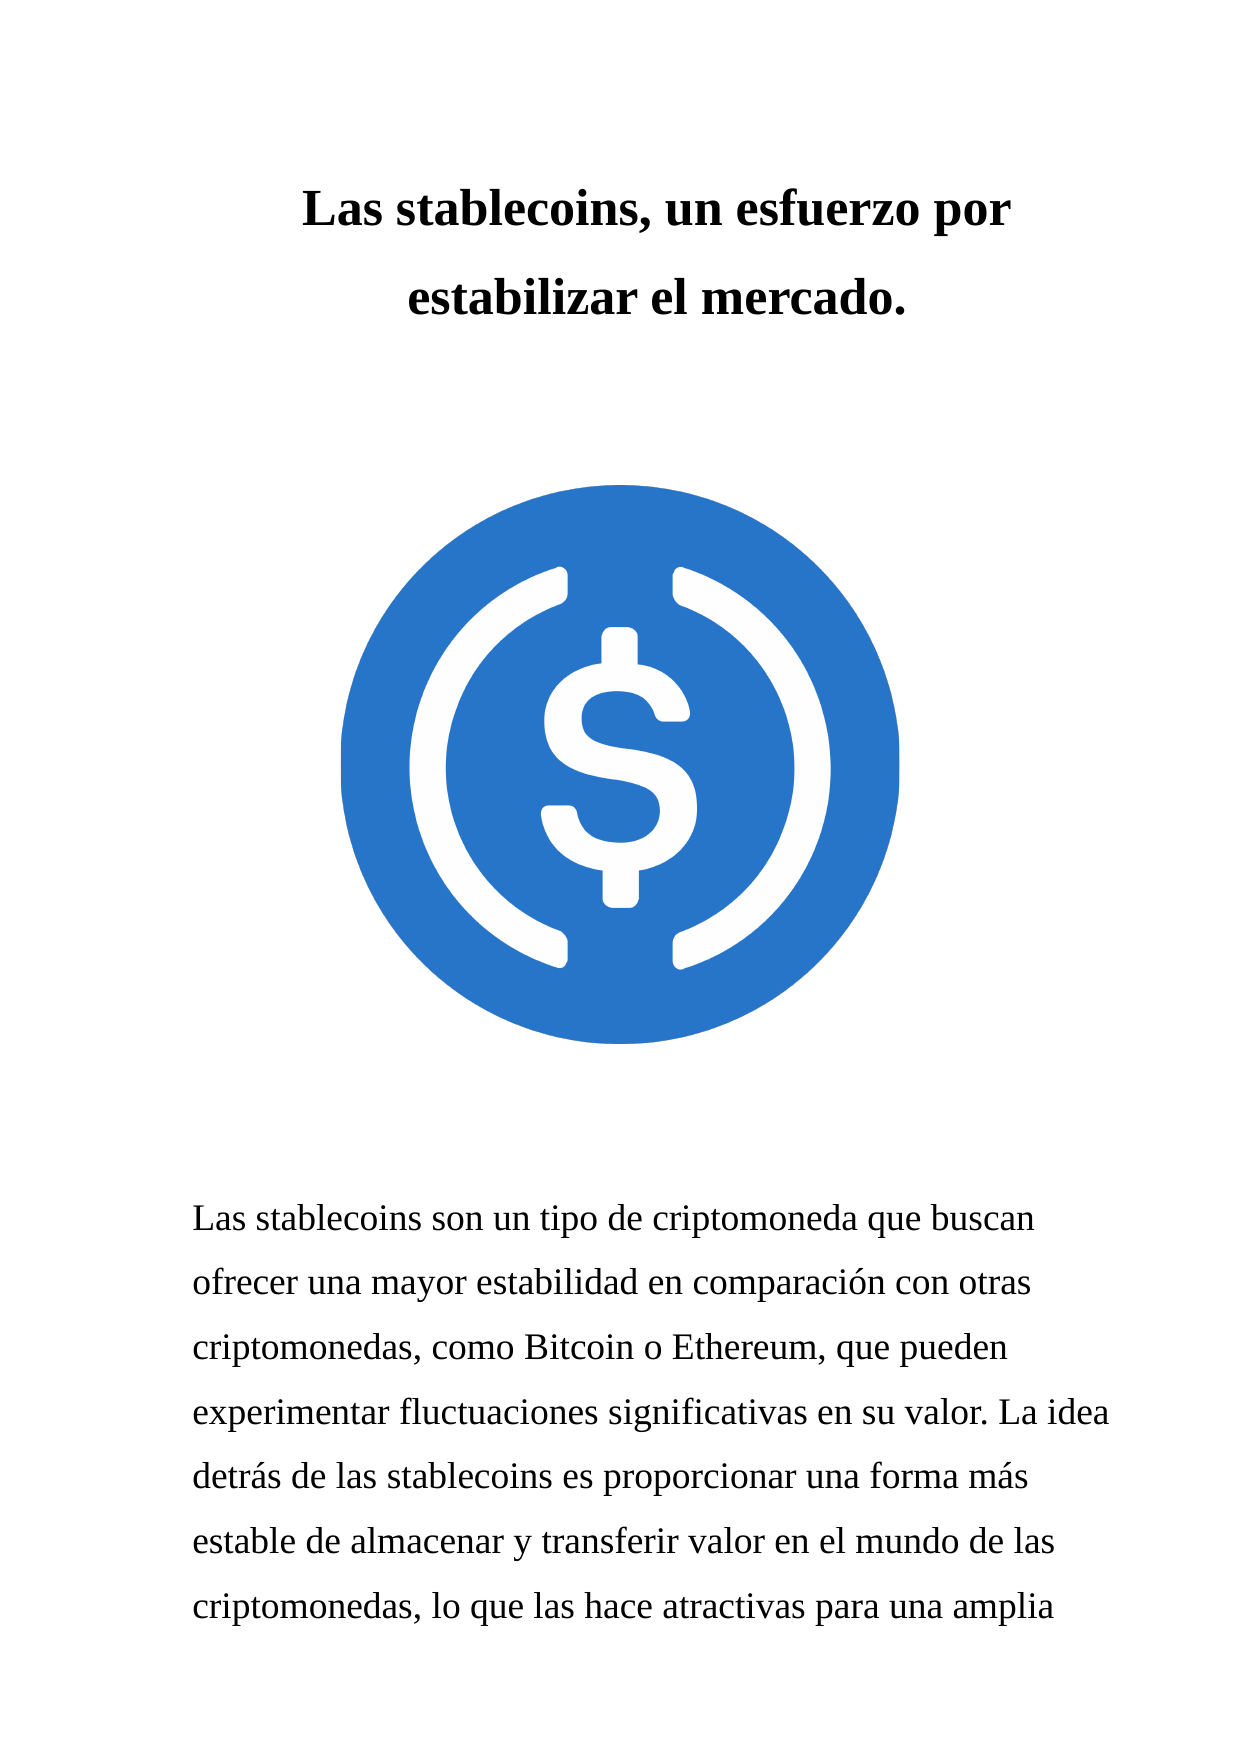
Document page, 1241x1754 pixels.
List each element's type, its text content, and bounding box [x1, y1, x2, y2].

text Las stablecoins, un esfuerzo por estabilizar el mercado. [192, 176, 1122, 326]
picture [340, 485, 900, 1044]
text Las stablecoins son un tipo de criptomoneda que buscan ofrecer una mayor estabilidad en comparación con otras criptomonedas, como Bitcoin o Ethereum, que pueden experimentar fluctuaciones significativas en su valor. La idea detrás de las stablecoins es proporcionar una forma más estable de almacenar y transferir valor en el mundo de las criptomonedas, lo que las hace atractivas para una amplia [192, 1195, 1122, 1626]
